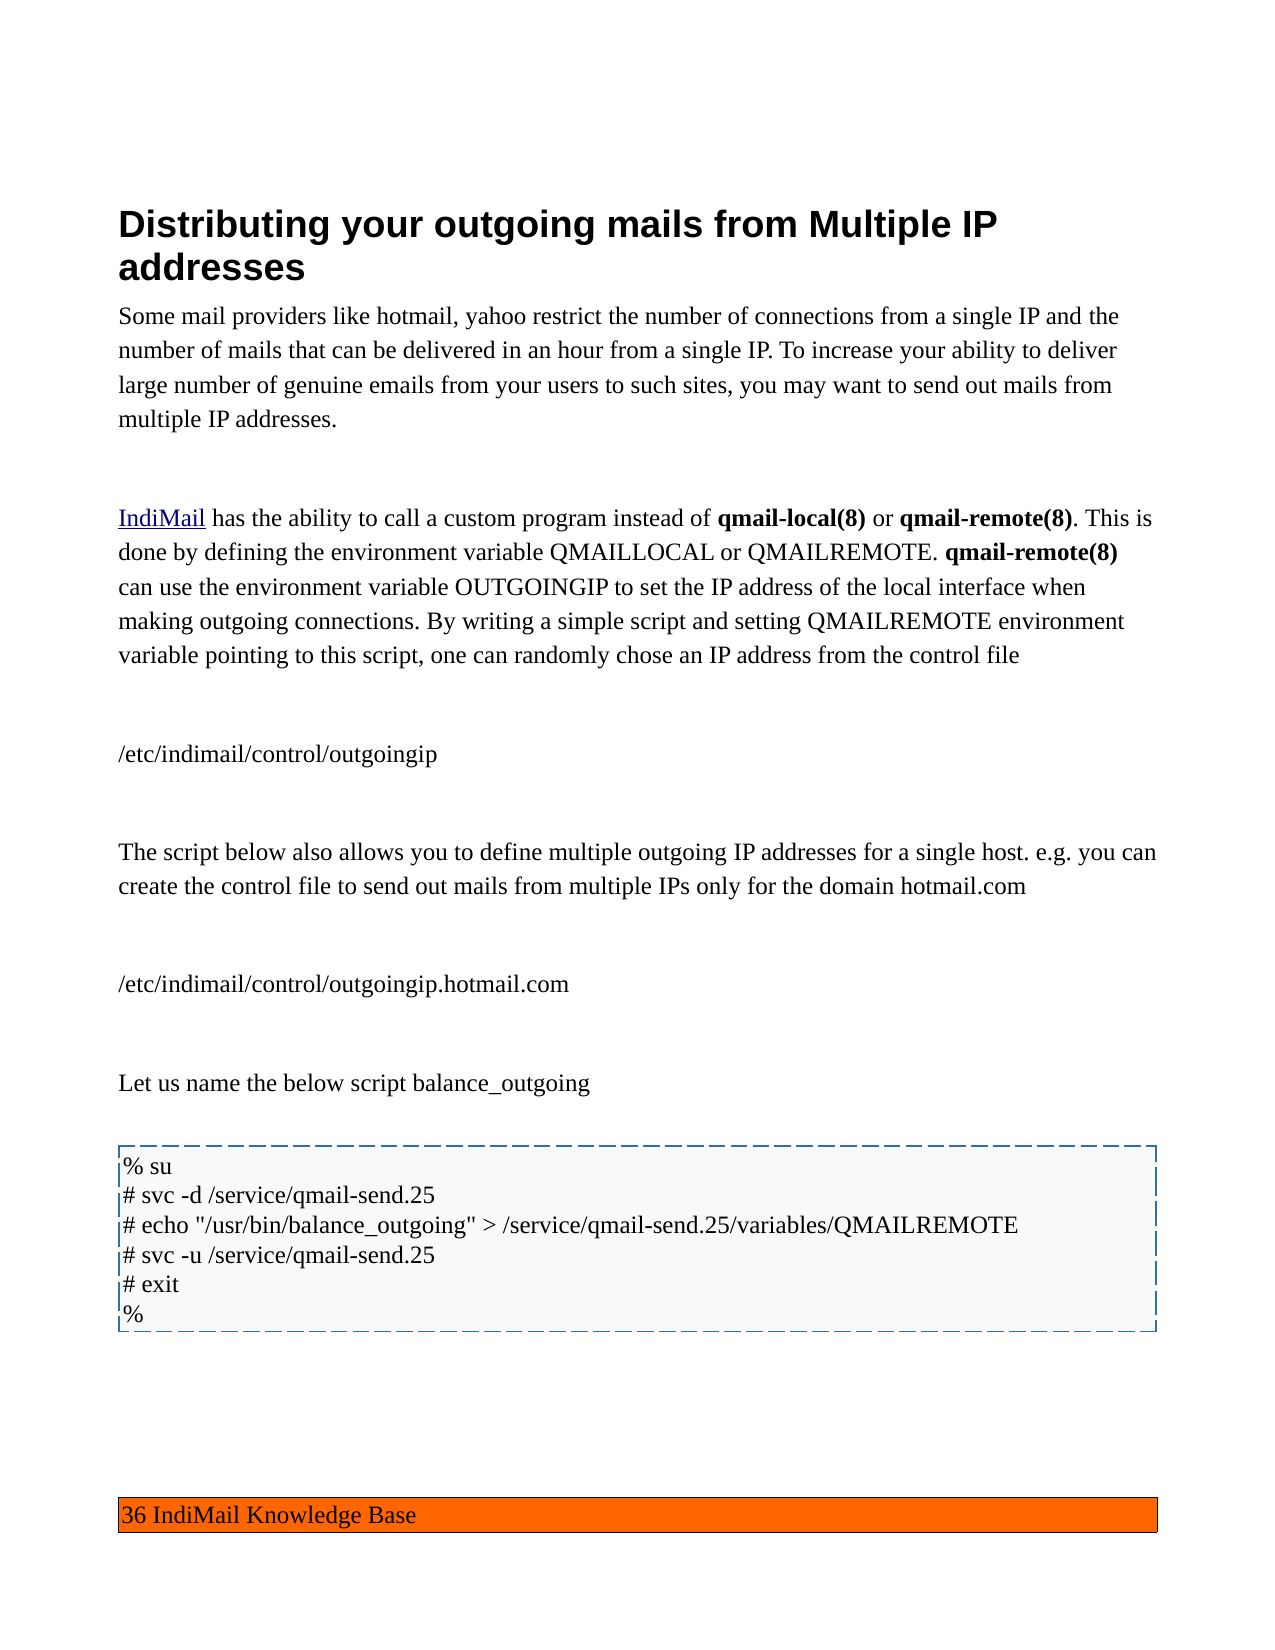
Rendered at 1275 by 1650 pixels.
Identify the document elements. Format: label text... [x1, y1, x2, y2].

text Some mail providers like hotmail, yahoo restrict the number of connections from a single IP and the number of mails that can be delivered in an hour from a single IP. To increase your ability to deliver large number of genuine emails from your users to such sites, you may want to send out mails from multiple IP addresses. [118, 301, 1157, 433]
subtitle Distributing your outgoing mails from Multiple IP addresses [118, 201, 1157, 289]
text % su [118, 1145, 1157, 1175]
text The script below also allows you to define multiple outgoing IP addresses for a single host. e.g. you can create the control file to send out mails from multiple IPs only for the domain hotmail.com [118, 837, 1157, 900]
text /etc/indimail/control/outgoingip [118, 739, 1157, 767]
text # echo "/usr/bin/balance_outgoing" > /service/qmail-send.25/variables/QMAILREMOTE [118, 1205, 1157, 1234]
text % [118, 1294, 1157, 1332]
text IndiMail has the ability to call a custom program instead of qmail-local(8) or qmail-remote(8). This is done by defining the environment variable QMAILLOCAL or QMAILREMOTE. qmail-remote(8) can use the environment variable OUTGOINGIP to set the IP address of the local interface when making outgoing connections. By writing a simple script and setting QMAILREMOTE environment variable pointing to this script, one can randomly chose an IP address from the control file [118, 503, 1157, 669]
text # svc -u /service/qmail-send.25 [118, 1234, 1157, 1264]
text # svc -d /service/qmail-send.25 [118, 1175, 1157, 1205]
text # exit [118, 1264, 1157, 1294]
text /etc/indimail/control/outgoingip.hotmail.com [118, 969, 1157, 998]
text Let us name the below script balance_outgoing [118, 1068, 1157, 1096]
